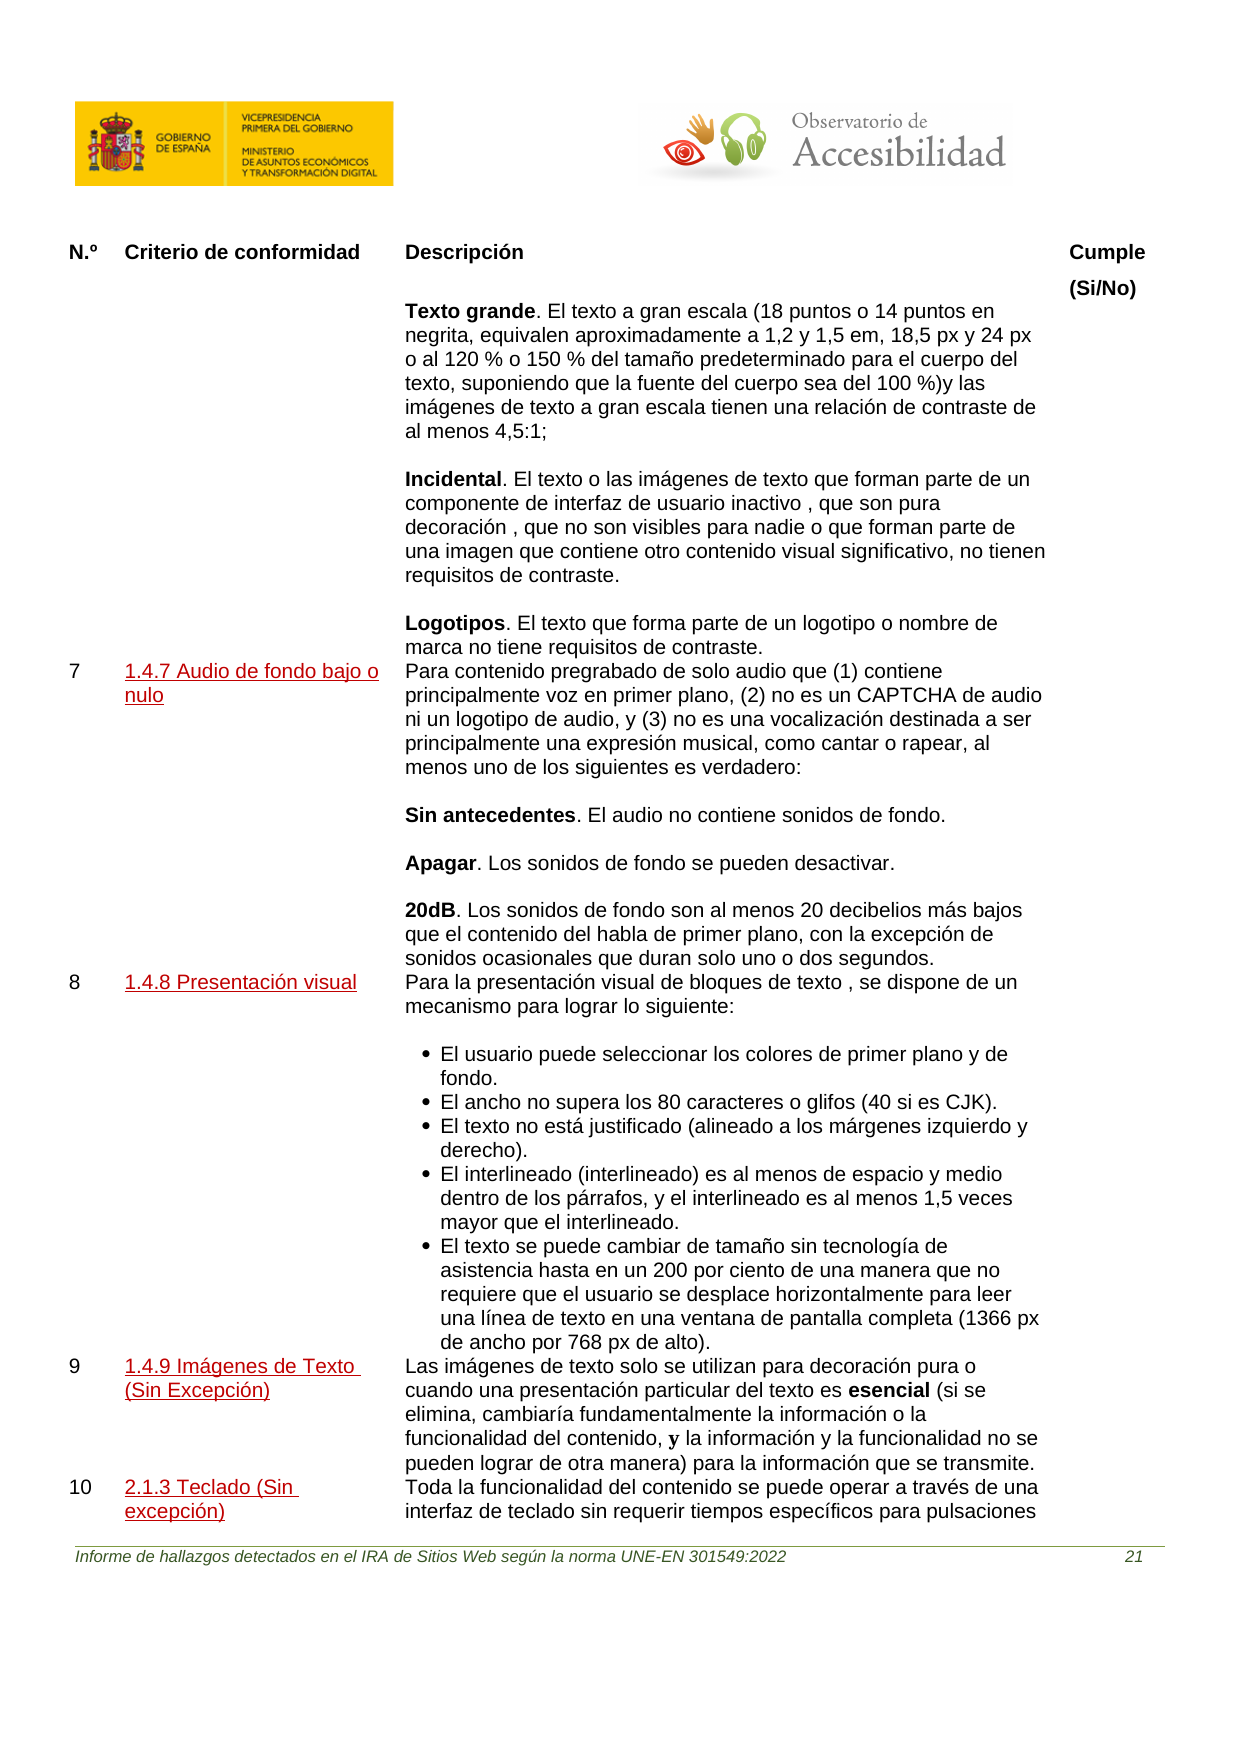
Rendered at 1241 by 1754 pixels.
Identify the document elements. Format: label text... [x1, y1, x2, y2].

table_cell 1.4.8 Presentación visual [113, 970, 393, 1354]
table_cell [1058, 659, 1176, 970]
table_cell [1058, 1475, 1176, 1523]
table_cell Toda la funcionalidad del contenido se puede operar a través de una interfaz de teclado sin requerir tiempos específicos para pulsaciones [394, 1475, 1058, 1523]
table_header Descripción [394, 240, 1058, 299]
table_cell 7 [58, 659, 113, 970]
table_cell [1058, 299, 1176, 659]
picture [637, 103, 1013, 186]
table_cell 1.4.9 Imágenes de Texto (Sin Excepción) [113, 1354, 393, 1475]
table_cell [1058, 970, 1176, 1354]
table_cell 2.1.3 Teclado (Sin excepción) [113, 1475, 393, 1523]
table_cell [58, 299, 113, 659]
table_header Cumple (Si/No) [1058, 240, 1176, 299]
table_header N.º [58, 240, 113, 299]
table_cell [1058, 1354, 1176, 1475]
table_cell 10 [58, 1475, 113, 1523]
picture [75, 101, 394, 186]
table_header Criterio de conformidad [113, 240, 393, 299]
table_cell Para contenido pregrabado de solo audio que (1) contiene principalmente voz en primer plano, (2) no es un CAPTCHA de audio ni un logotipo de audio, y (3) no es una vocalización destinada a ser principalmente una expresión musical, como cantar o rapear, al menos uno de los siguientes es verdadero: Sin antecedentes. El audio no contiene sonidos de fondo. Apagar. Los sonidos de fondo se pueden desactivar. 20dB. Los sonidos de fondo son al menos 20 decibelios más bajos que el contenido del habla de primer plano, con la excepción de sonidos ocasionales que duran solo uno o dos segundos. [394, 659, 1058, 970]
table_cell Para la presentación visual de bloques de texto , se dispone de un mecanismo para lograr lo siguiente: El usuario puede seleccionar los colores de primer plano y de fondo. El ancho no supera los 80 caracteres o glifos (40 si es CJK). El texto no está justificado (alineado a los márgenes izquierdo y derecho). El interlineado (interlineado) es al menos de espacio y medio dentro de los párrafos, y el interlineado es al menos 1,5 veces mayor que el interlineado. El texto se puede cambiar de tamaño sin tecnología de asistencia hasta en un 200 por ciento de una manera que no requiere que el usuario se desplace horizontalmente para leer una línea de texto en una ventana de pantalla completa (1366 px de ancho por 768 px de alto). [394, 970, 1058, 1354]
table_cell 9 [58, 1354, 113, 1475]
table_cell Texto grande. El texto a gran escala (18 puntos o 14 puntos en negrita, equivalen aproximadamente a 1,2 y 1,5 em, 18,5 px y 24 px o al 120 % o 150 % del tamaño predeterminado para el cuerpo del texto, suponiendo que la fuente del cuerpo sea del 100 %)y las imágenes de texto a gran escala tienen una relación de contraste de al menos 4,5:1; Incidental. El texto o las imágenes de texto que forman parte de un componente de interfaz de usuario inactivo , que son pura decoración , que no son visibles para nadie o que forman parte de una imagen que contiene otro contenido visual significativo, no tienen requisitos de contraste. Logotipos. El texto que forma parte de un logotipo o nombre de marca no tiene requisitos de contraste. [394, 299, 1058, 659]
table_cell Las imágenes de texto solo se utilizan para decoración pura o cuando una presentación particular del texto es esencial (si se elimina, cambiaría fundamentalmente la información o la funcionalidad del contenido, y la información y la funcionalidad no se pueden lograr de otra manera) para la información que se transmite. [394, 1354, 1058, 1475]
table_cell [113, 299, 393, 659]
table_cell 1.4.7 Audio de fondo bajo o nulo [113, 659, 393, 970]
table_cell 8 [58, 970, 113, 1354]
